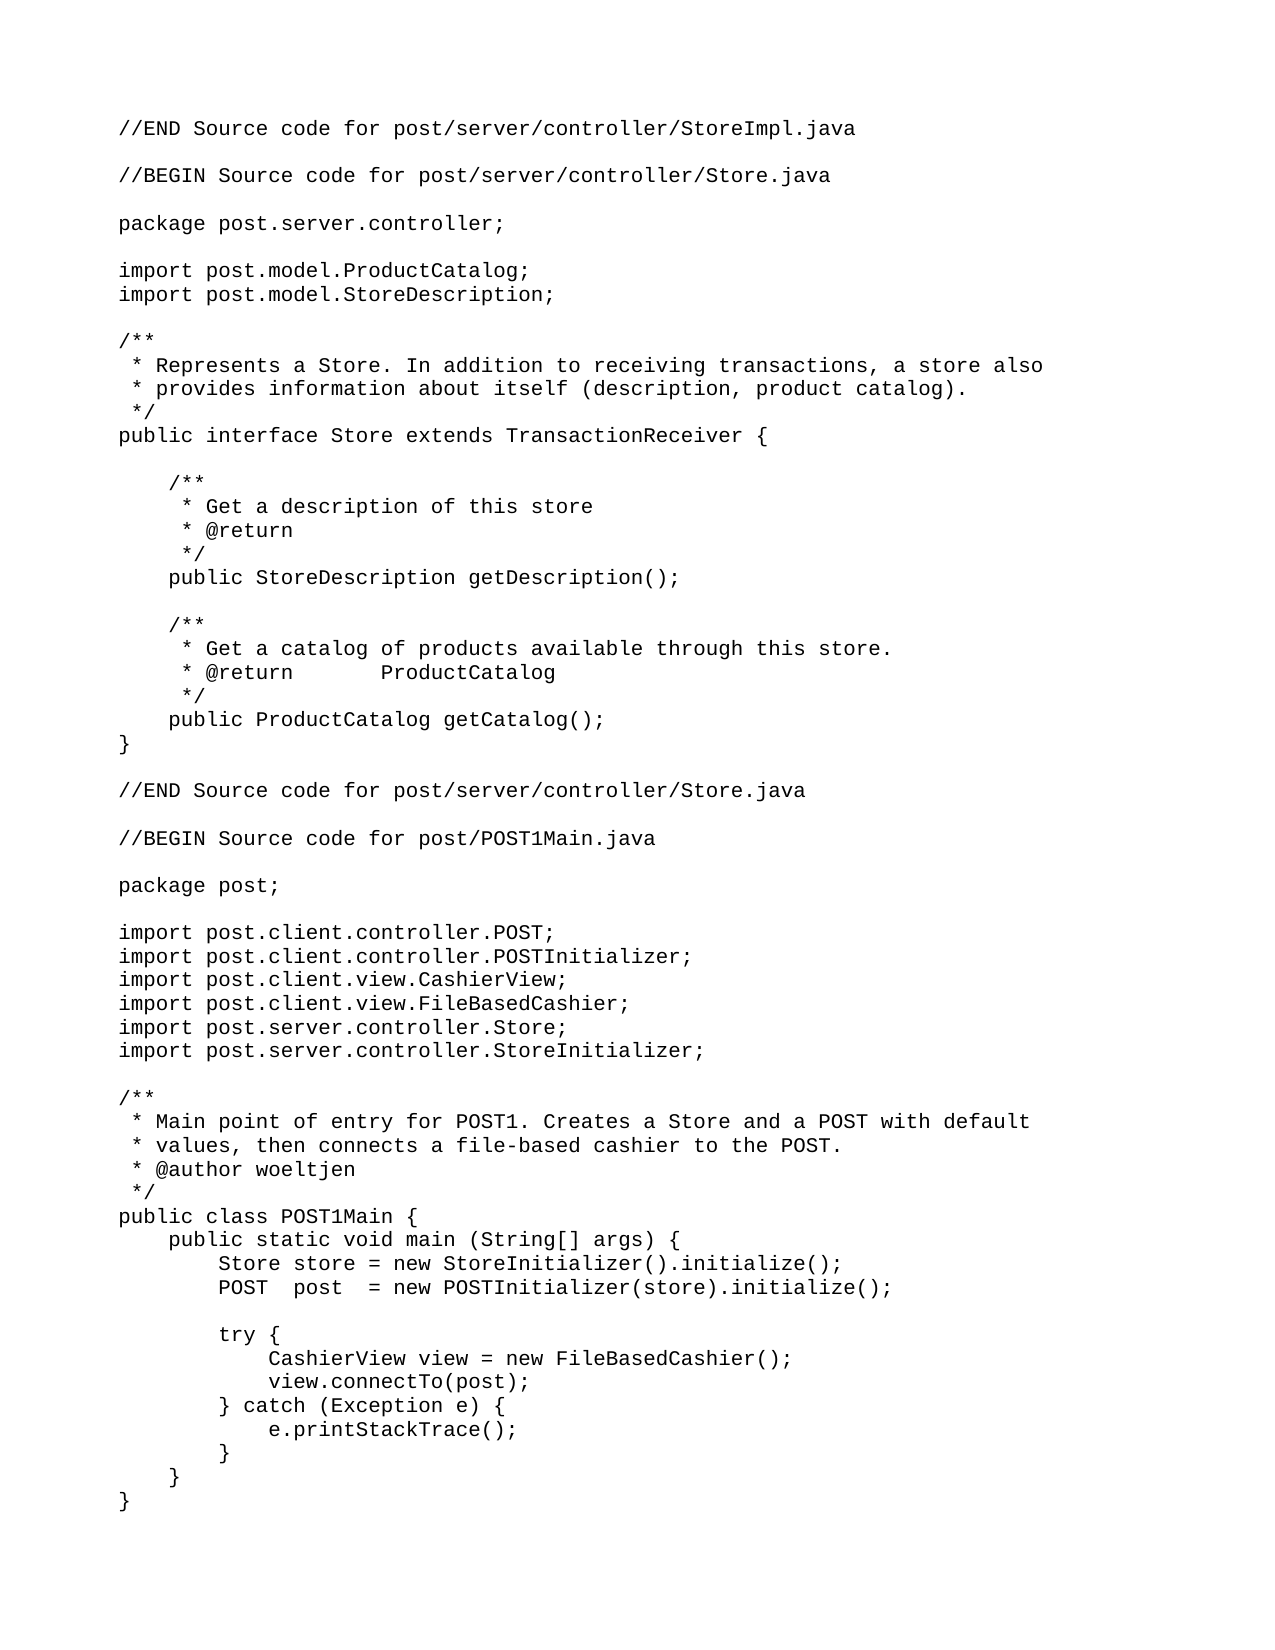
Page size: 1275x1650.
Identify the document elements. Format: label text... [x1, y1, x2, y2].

text * @author woeltjen [118, 1158, 1157, 1182]
text import post.client.view.CashierView; [118, 969, 1157, 993]
text POST post = new POSTInitializer(store).initialize(); [118, 1277, 1157, 1300]
text * @return [118, 520, 1157, 544]
text public class POST1Main { [118, 1206, 1157, 1229]
text * Main point of entry for POST1. Creates a Store and a POST with default [118, 1111, 1157, 1135]
text * Get a catalog of products available through this store. [118, 638, 1157, 662]
text import post.client.controller.POST; [118, 922, 1157, 946]
text } [118, 1442, 1157, 1466]
text import post.model.ProductCatalog; [118, 260, 1157, 284]
text public ProductCatalog getCatalog(); [118, 709, 1157, 733]
text */ [118, 1182, 1157, 1206]
text //BEGIN Source code for post/POST1Main.java [118, 827, 1157, 851]
text //END Source code for post/server/controller/Store.java [118, 780, 1157, 804]
text * provides information about itself (description, product catalog). [118, 378, 1157, 402]
text } [118, 1466, 1157, 1489]
text import post.client.controller.POSTInitializer; [118, 946, 1157, 969]
text } [118, 1489, 1157, 1513]
text Store store = new StoreInitializer().initialize(); [118, 1253, 1157, 1277]
text */ [118, 686, 1157, 709]
text import post.client.view.FileBasedCashier; [118, 993, 1157, 1017]
text CashierView view = new FileBasedCashier(); [118, 1348, 1157, 1371]
text public StoreDescription getDescription(); [118, 567, 1157, 591]
text * @return ProductCatalog [118, 662, 1157, 686]
text try { [118, 1324, 1157, 1348]
text */ [118, 544, 1157, 567]
text * values, then connects a file-based cashier to the POST. [118, 1135, 1157, 1158]
text view.connectTo(post); [118, 1371, 1157, 1395]
text package post; [118, 875, 1157, 898]
text //BEGIN Source code for post/server/controller/Store.java [118, 165, 1157, 189]
text import post.server.controller.StoreInitializer; [118, 1040, 1157, 1064]
text //END Source code for post/server/controller/StoreImpl.java [118, 118, 1157, 142]
text public interface Store extends TransactionReceiver { [118, 426, 1157, 449]
text /** [118, 615, 1157, 638]
text } catch (Exception e) { [118, 1395, 1157, 1419]
text public static void main (String[] args) { [118, 1229, 1157, 1253]
text * Get a description of this store [118, 496, 1157, 520]
text e.printStackTrace(); [118, 1419, 1157, 1442]
text /** [118, 473, 1157, 496]
text } [118, 733, 1157, 757]
text /** [118, 331, 1157, 354]
text /** [118, 1088, 1157, 1111]
text package post.server.controller; [118, 213, 1157, 236]
text */ [118, 402, 1157, 426]
text * Represents a Store. In addition to receiving transactions, a store also [118, 354, 1157, 378]
text import post.model.StoreDescription; [118, 284, 1157, 307]
text import post.server.controller.Store; [118, 1017, 1157, 1040]
